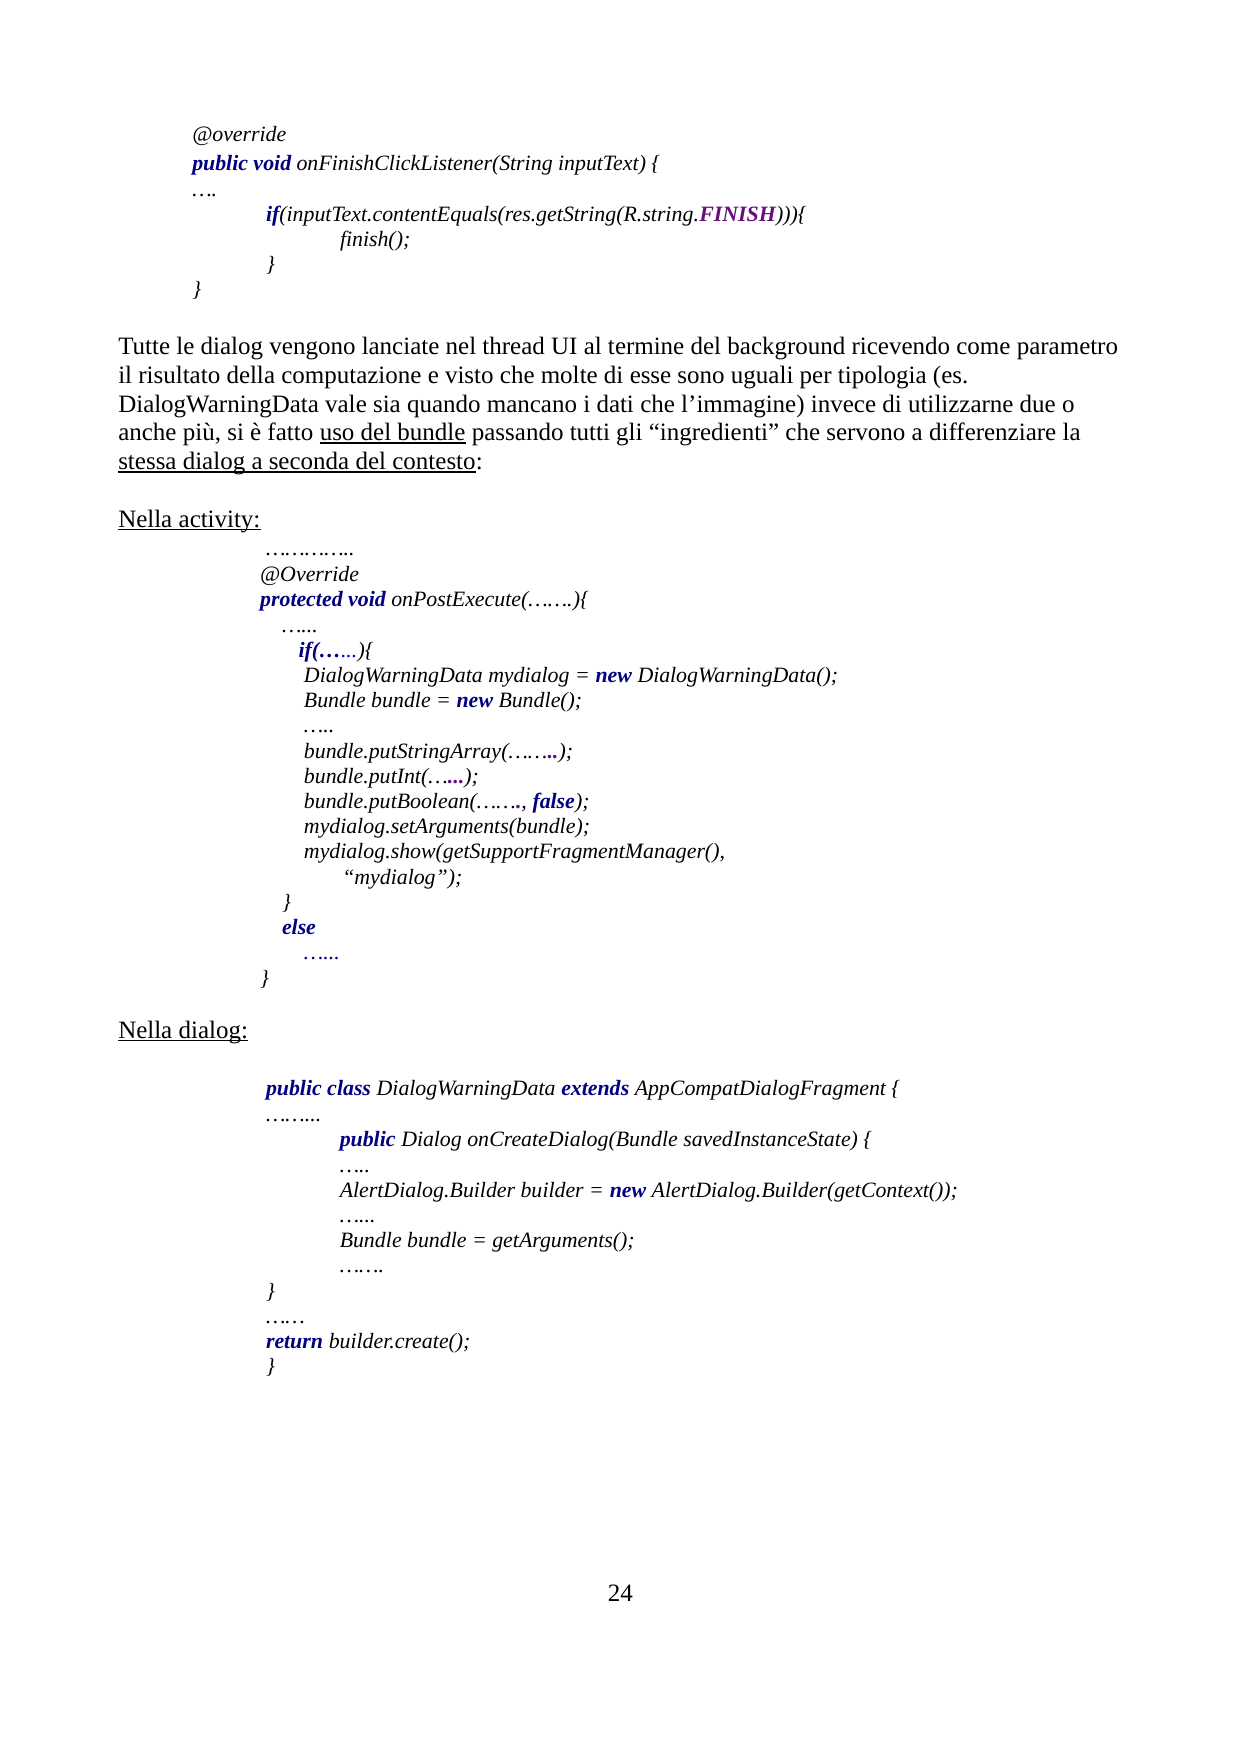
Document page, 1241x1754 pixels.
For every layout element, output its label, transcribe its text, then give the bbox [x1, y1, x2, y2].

text finish(); [118, 226, 1122, 251]
text else [260, 914, 1122, 939]
text mydialog.setArguments(bundle); [260, 813, 1122, 838]
text Bundle bundle = getArguments(); [266, 1227, 1122, 1252]
text …... [260, 612, 1122, 637]
text …... [260, 939, 1122, 964]
text public Dialog onCreateDialog(Bundle savedInstanceState) { [266, 1126, 1122, 1152]
text bundle.putInt(…...); [260, 763, 1122, 788]
text AlertDialog.Builder builder = new AlertDialog.Builder(getContext()); [266, 1177, 1122, 1202]
text return builder.create(); [118, 1328, 1122, 1353]
text bundle.putStringArray(……..); [260, 738, 1122, 763]
text Tutte le dialog vengono lanciate nel thread UI al termine del background ricevendo come parametro il risultato della computazione e visto che molte di esse sono uguali per tipologia (es. DialogWarningData vale sia quando mancano i dati che l’immagine) invece di utilizzarne due o anche più, si è fatto uso del bundle passando tutti gli “ingredienti” che servono a differenziare la stessa dialog a seconda del contesto: [118, 331, 1122, 475]
text } [118, 1353, 1122, 1378]
text …… [266, 1303, 1122, 1328]
text mydialog.show(getSupportFragmentManager(), [260, 838, 1122, 864]
text ……. [266, 1252, 1122, 1278]
text if(…...){ [260, 637, 1122, 662]
text } [260, 964, 1122, 990]
text public void onFinishClickListener(String inputText) { [118, 147, 1122, 176]
text public class DialogWarningData extends AppCompatDialogFragment { [118, 1072, 1122, 1101]
text …. [118, 176, 1122, 201]
text } [118, 251, 1122, 276]
text bundle.putBoolean(……., false); [260, 788, 1122, 813]
text …... [266, 1202, 1122, 1227]
text DialogWarningData mydialog = new DialogWarningData(); [260, 662, 1122, 687]
text protected void onPostExecute(…….){ [260, 586, 1122, 612]
text if(inputText.contentEquals(res.getString(R.string.FINISH))){ [118, 201, 1122, 226]
text ………….. [118, 532, 1122, 561]
text @Override [260, 561, 1122, 586]
text ……... [118, 1101, 1122, 1126]
text Bundle bundle = new Bundle(); [260, 687, 1122, 712]
text Nella dialog: [118, 1015, 1122, 1044]
text “mydialog”); [260, 864, 1122, 889]
text ….. [266, 1152, 1122, 1177]
text ….. [260, 712, 1122, 738]
text Nella activity: [118, 504, 1122, 532]
text @override [118, 118, 1122, 147]
text } [266, 1278, 1122, 1303]
text } [118, 276, 1122, 302]
text } [260, 889, 1122, 914]
